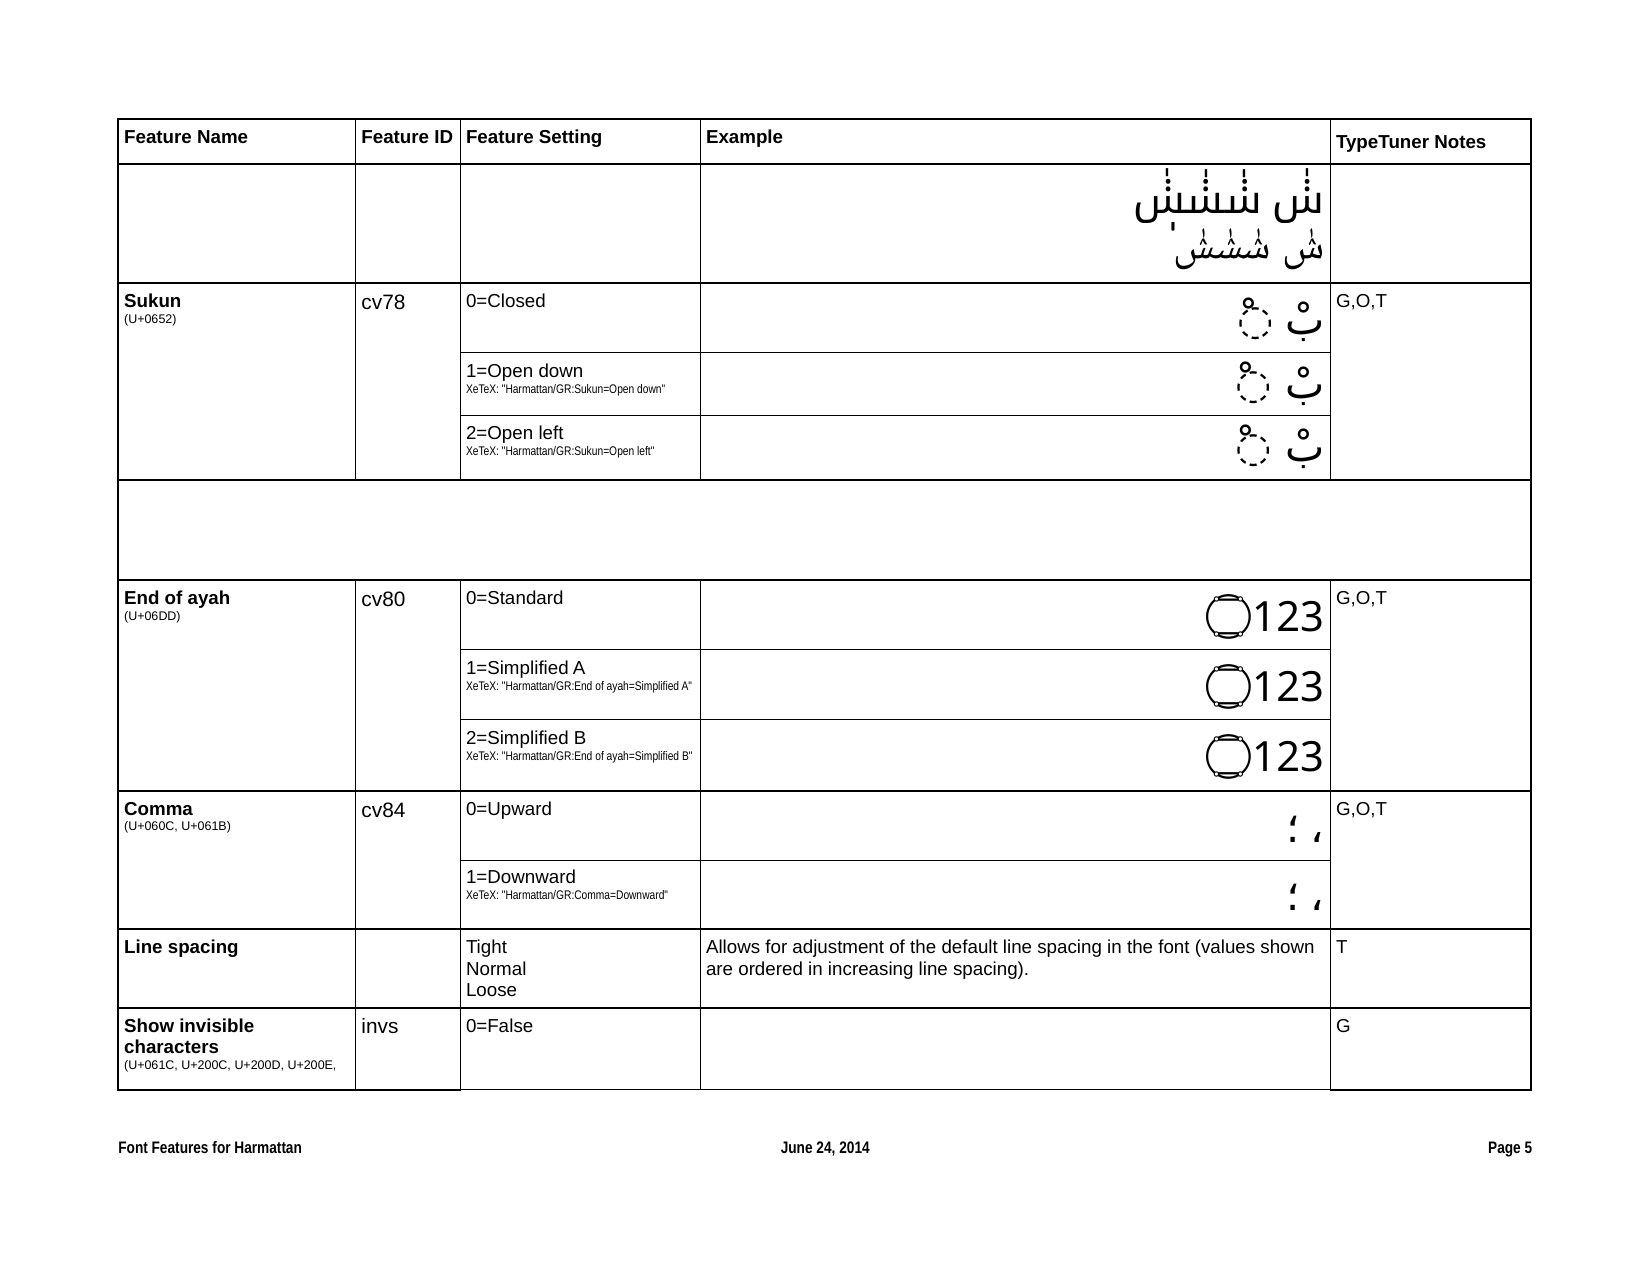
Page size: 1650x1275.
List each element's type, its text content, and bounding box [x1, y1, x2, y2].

table_cell [356, 930, 460, 1007]
table_cell End of ayah (U+06DD) [119, 581, 355, 790]
table_cell Line spacing [119, 930, 355, 1007]
table_cell cv78 [356, 284, 460, 479]
table_cell Comma (U+060C, U+061B) [119, 792, 355, 928]
table_cell ݭٰ ݭٰݭٰݭٰ ݾٰ ݾٰݾٰݾٰ [701, 165, 1330, 282]
table_cell Allows for adjustment of the default line spacing in the font (values shown are ordered in increasing line spacing). [701, 930, 1330, 1007]
table_cell 1=Simplified A XeTeX: "Harmattan/GR:End of ayah=Simplified A" [461, 650, 700, 719]
table_cell بْ ◌ْ [701, 353, 1330, 414]
table_cell 2=Open left XeTeX: "Harmattan/GR:Sukun=Open left" [461, 416, 700, 479]
table_cell 1=Open down XeTeX: "Harmattan/GR:Sukun=Open down" [461, 353, 700, 414]
table_cell 2=Simplified B XeTeX: "Harmattan/GR:End of ayah=Simplified B" [461, 720, 700, 790]
table_cell Sukun (U+0652) [119, 284, 355, 479]
table_header Feature Name [119, 120, 355, 163]
table_cell [356, 165, 460, 282]
table_cell [1331, 165, 1530, 282]
table_cell G [1331, 1009, 1530, 1089]
table_cell 1=Downward XeTeX: "Harmattan/GR:Comma=Downward" [461, 861, 700, 928]
table_cell ، ؛ [701, 792, 1330, 860]
table_cell بْ ◌ْ [701, 416, 1330, 479]
table_cell ۝123 [701, 581, 1330, 649]
table_cell G,O,T [1331, 284, 1530, 479]
table_cell بْ ◌ْ [701, 284, 1330, 352]
table_cell [119, 165, 355, 282]
table_cell G,O,T [1331, 581, 1530, 790]
table_cell 0=False [461, 1009, 700, 1089]
table_header Example [701, 120, 1330, 163]
table_cell ۝123 [701, 650, 1330, 719]
table_cell invs [356, 1009, 460, 1089]
table_cell Tight Normal Loose [461, 930, 700, 1007]
table_header TypeTuner Notes [1331, 120, 1530, 163]
table_cell Show invisible characters (U+061C, U+200C, U+200D, U+200E, [119, 1009, 355, 1089]
table_cell 0=Closed [461, 284, 700, 352]
table_cell cv80 [356, 581, 460, 790]
table_cell [119, 481, 1530, 579]
table_header Feature Setting [461, 120, 700, 163]
table_header Feature ID [356, 120, 460, 163]
table_cell 0=Standard [461, 581, 700, 649]
table_cell ، ؛ [701, 861, 1330, 928]
table_cell [461, 165, 700, 282]
table_cell ؜ ‌ ‍‎ ‏ ‪ ‫ ‬ ‭ ‮ ⁦ ⁧ ⁨ ⁩ [701, 1009, 1330, 1089]
table_cell G,O,T [1331, 792, 1530, 928]
table_cell cv84 [356, 792, 460, 928]
table_cell 0=Upward [461, 792, 700, 860]
table_cell ۝123 [701, 720, 1330, 790]
table_cell T [1331, 930, 1530, 1007]
